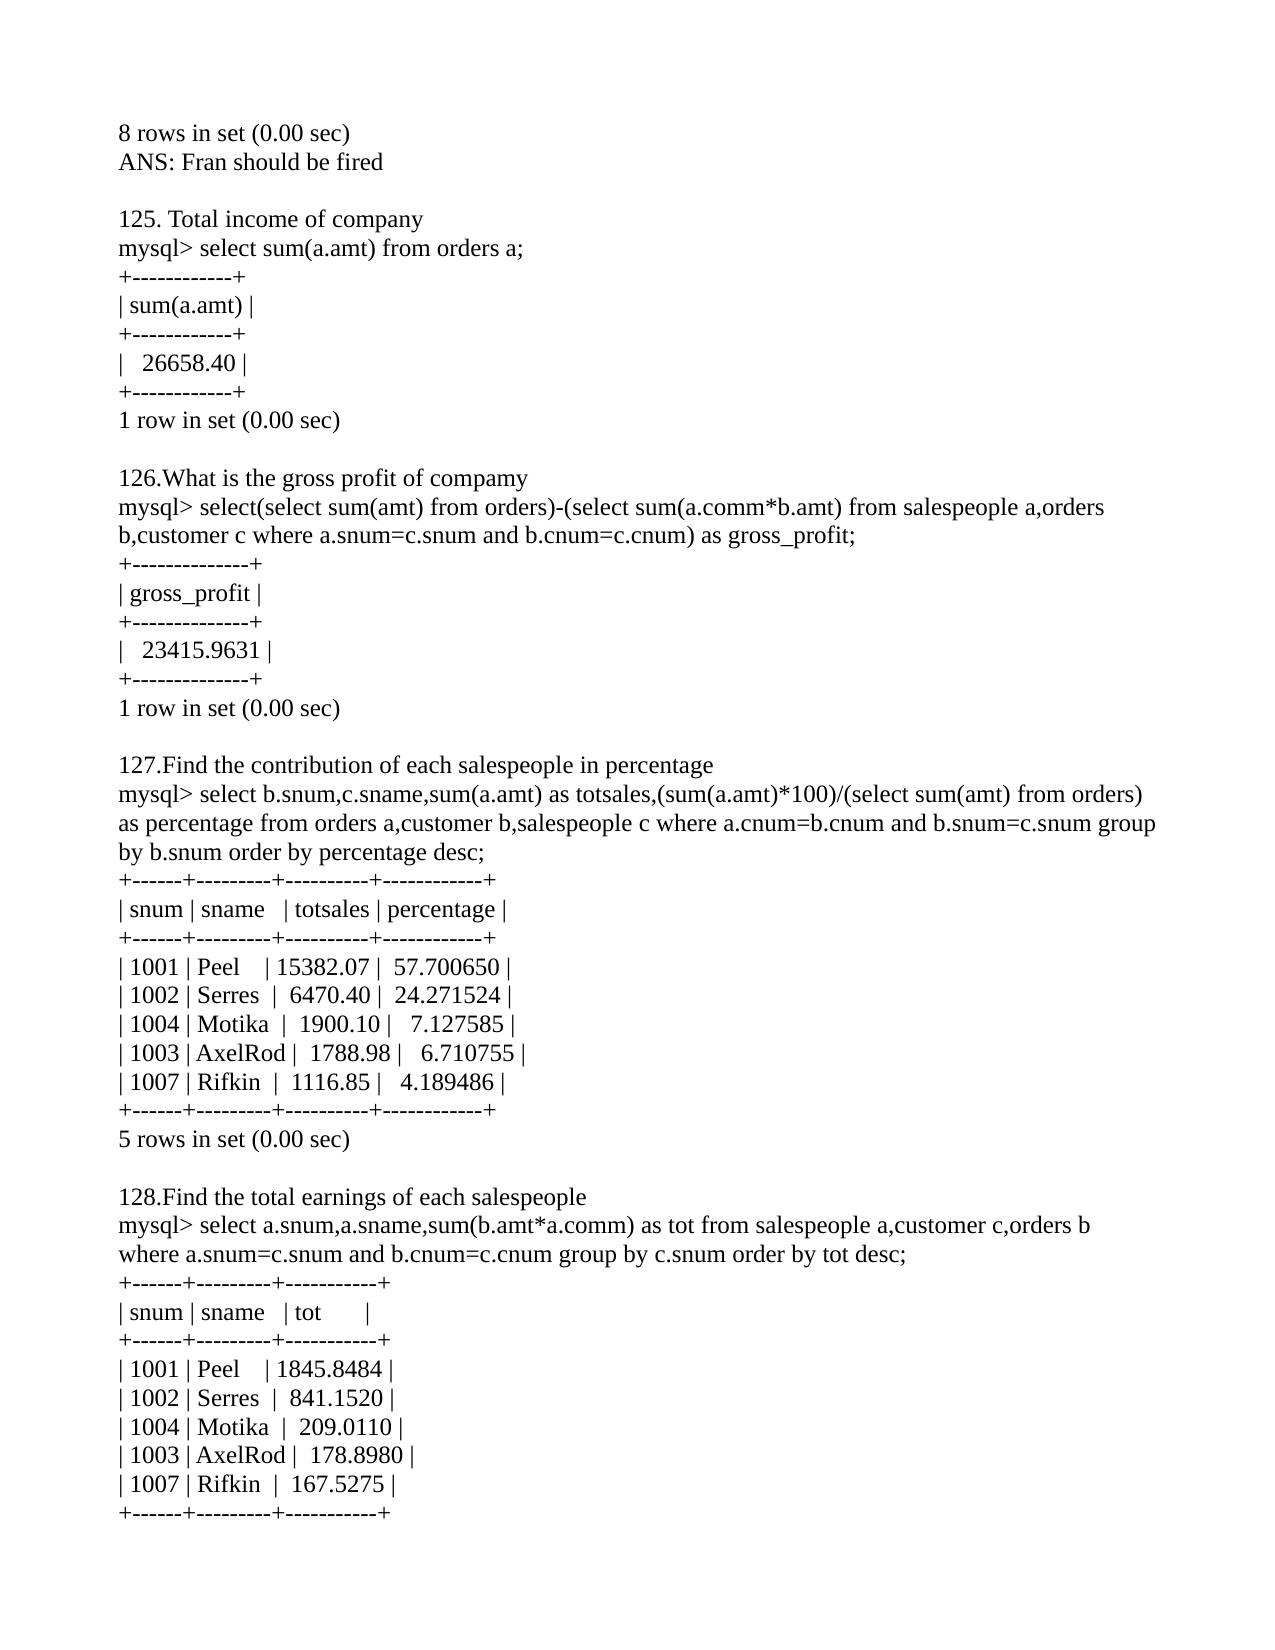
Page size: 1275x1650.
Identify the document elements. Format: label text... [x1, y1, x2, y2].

text mysql> select b.snum,c.sname,sum(a.amt) as totsales,(sum(a.amt)*100)/(select sum(amt) from orders) as percentage from orders a,customer b,salespeople c where a.cnum=b.cnum and b.snum=c.snum group by b.snum order by percentage desc; [118, 779, 1157, 866]
text 5 rows in set (0.00 sec) [118, 1124, 1157, 1153]
text +------+---------+-----------+ [118, 1326, 1157, 1354]
text | gross_profit | [118, 578, 1157, 607]
text | 1007 | Rifkin | 167.5275 | [118, 1469, 1157, 1498]
text +--------------+ [118, 549, 1157, 578]
text mysql> select sum(a.amt) from orders a; [118, 233, 1157, 262]
text | 26658.40 | [118, 348, 1157, 377]
text | sum(a.amt) | [118, 291, 1157, 319]
text | 1003 | AxelRod | 1788.98 | 6.710755 | [118, 1038, 1157, 1067]
text | 1002 | Serres | 841.1520 | [118, 1383, 1157, 1412]
text | 1004 | Motika | 209.0110 | [118, 1412, 1157, 1441]
text +------+---------+-----------+ [118, 1498, 1157, 1527]
text | 1003 | AxelRod | 178.8980 | [118, 1441, 1157, 1469]
text | snum | sname | tot | [118, 1297, 1157, 1326]
text +--------------+ [118, 664, 1157, 693]
text | 23415.9631 | [118, 636, 1157, 664]
text 126.What is the gross profit of compamy [118, 463, 1157, 492]
text 1 row in set (0.00 sec) [118, 693, 1157, 722]
text +------------+ [118, 319, 1157, 348]
text 8 rows in set (0.00 sec) [118, 118, 1157, 147]
text +------------+ [118, 262, 1157, 291]
text | 1002 | Serres | 6470.40 | 24.271524 | [118, 981, 1157, 1009]
text +------+---------+----------+------------+ [118, 866, 1157, 894]
text +------+---------+-----------+ [118, 1268, 1157, 1297]
text mysql> select(select sum(amt) from orders)-(select sum(a.comm*b.amt) from salespeople a,orders b,customer c where a.snum=c.snum and b.cnum=c.cnum) as gross_profit; [118, 492, 1157, 549]
text | 1001 | Peel | 1845.8484 | [118, 1354, 1157, 1383]
text | 1001 | Peel | 15382.07 | 57.700650 | [118, 952, 1157, 981]
text 1 row in set (0.00 sec) [118, 406, 1157, 434]
text | 1004 | Motika | 1900.10 | 7.127585 | [118, 1009, 1157, 1038]
text mysql> select a.snum,a.sname,sum(b.amt*a.comm) as tot from salespeople a,customer c,orders b where a.snum=c.snum and b.cnum=c.cnum group by c.snum order by tot desc; [118, 1211, 1157, 1268]
text ANS: Fran should be fired [118, 147, 1157, 176]
text | 1007 | Rifkin | 1116.85 | 4.189486 | [118, 1067, 1157, 1096]
text 128.Find the total earnings of each salespeople [118, 1182, 1157, 1211]
text +------+---------+----------+------------+ [118, 1096, 1157, 1124]
text | snum | sname | totsales | percentage | [118, 894, 1157, 923]
text +------------+ [118, 377, 1157, 406]
text 127.Find the contribution of each salespeople in percentage [118, 751, 1157, 779]
text 125. Total income of company [118, 204, 1157, 233]
text +--------------+ [118, 607, 1157, 636]
text +------+---------+----------+------------+ [118, 923, 1157, 952]
